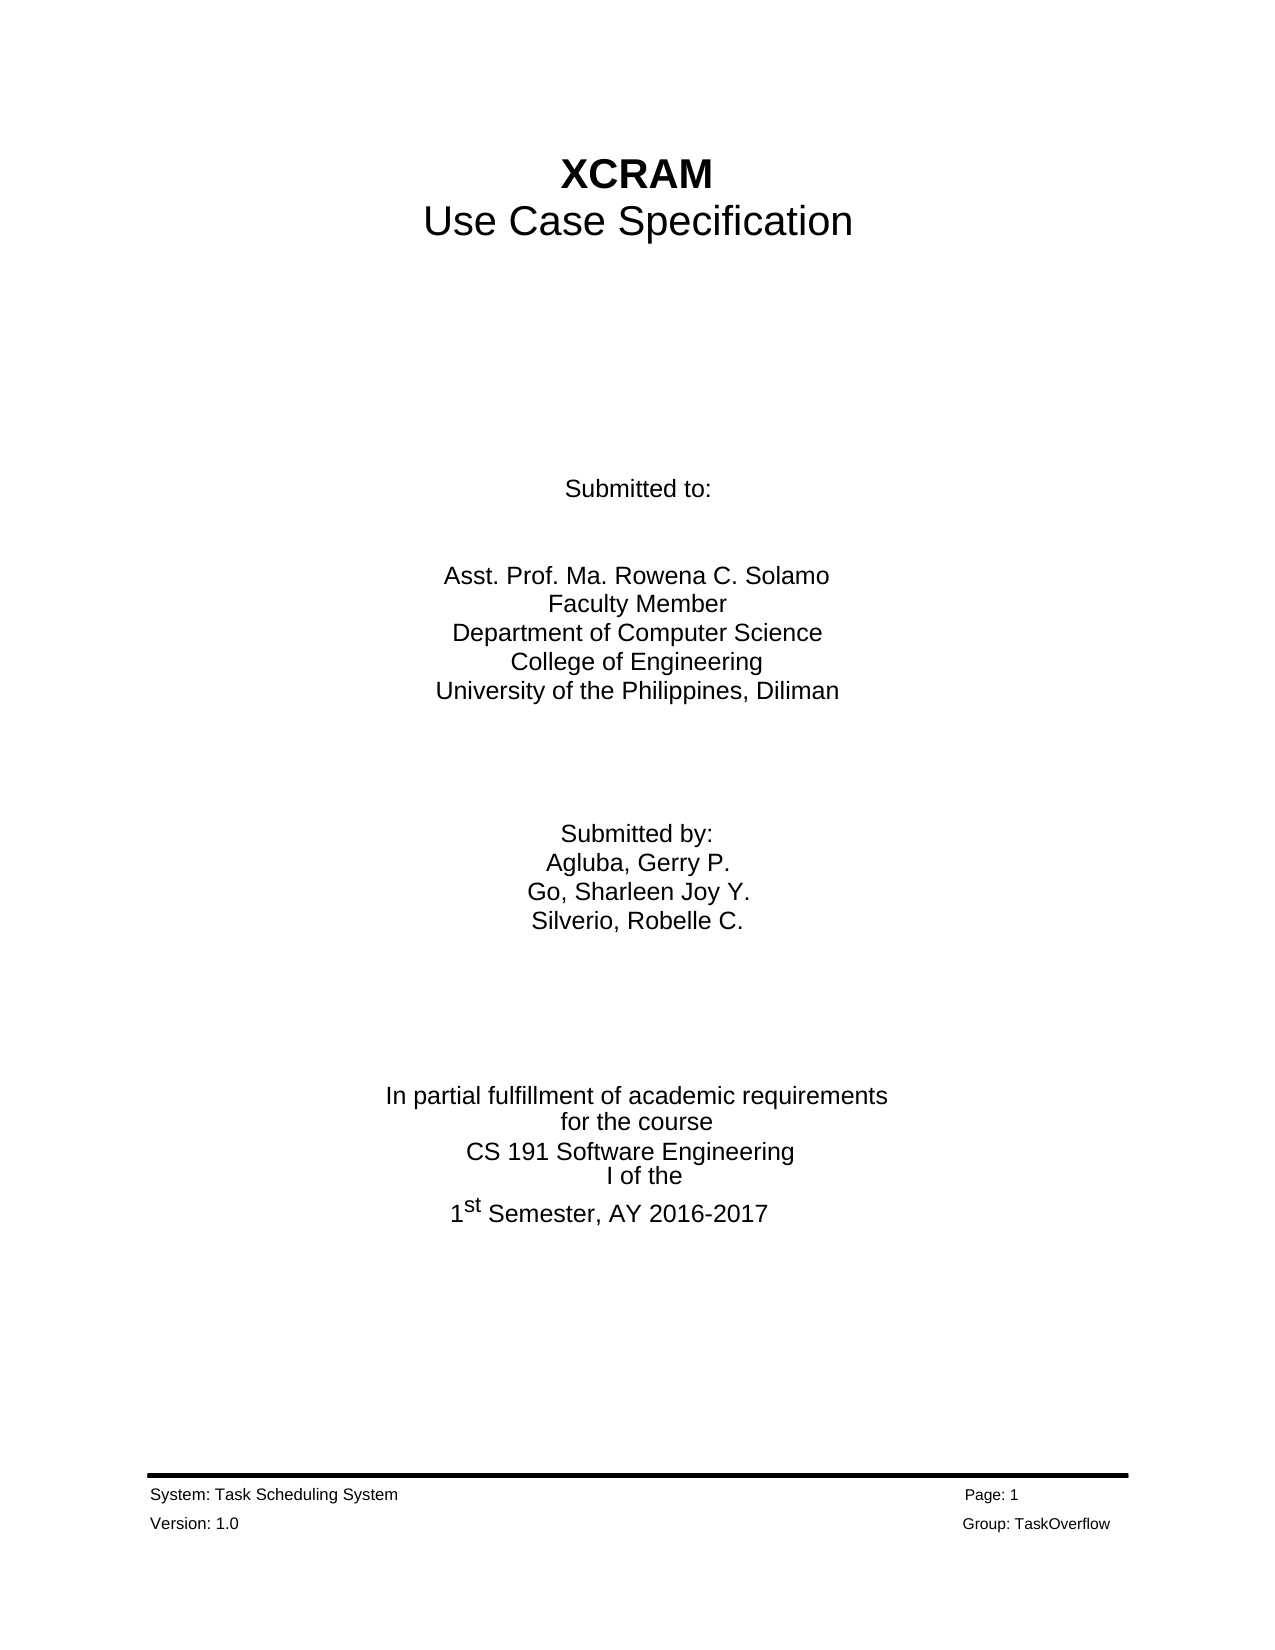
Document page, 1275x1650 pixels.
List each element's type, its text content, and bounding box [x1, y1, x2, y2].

text Agluba, Gerry P. [546, 848, 1121, 877]
text XCRAM [560, 149, 1121, 197]
text System: Task Scheduling System Page: 1 [150, 1478, 1121, 1506]
text Submitted by: [560, 819, 1121, 848]
text Asst. Prof. Ma. Rowena C. Solamo [444, 561, 1121, 589]
text Go, Sharleen Joy Y. [527, 877, 1121, 906]
text 1st Semester, AY 2016-2017 [450, 1191, 1121, 1230]
text In partial fulfillment of academic requirements for the course [385, 1083, 889, 1135]
text Submitted to: [564, 474, 1121, 503]
text University of the Philippines, Diliman [435, 676, 1121, 704]
text College of Engineering [510, 647, 1121, 676]
text Department of Computer Science [452, 618, 1121, 647]
text Version: 1.0 Group: TaskOverflow [150, 1506, 1121, 1535]
text Use Case Specification [423, 197, 1121, 244]
text Faculty Member [548, 589, 1121, 618]
text CS 191 Software Engineering I of the [466, 1141, 808, 1190]
text Silverio, Robelle C. [531, 906, 1121, 934]
